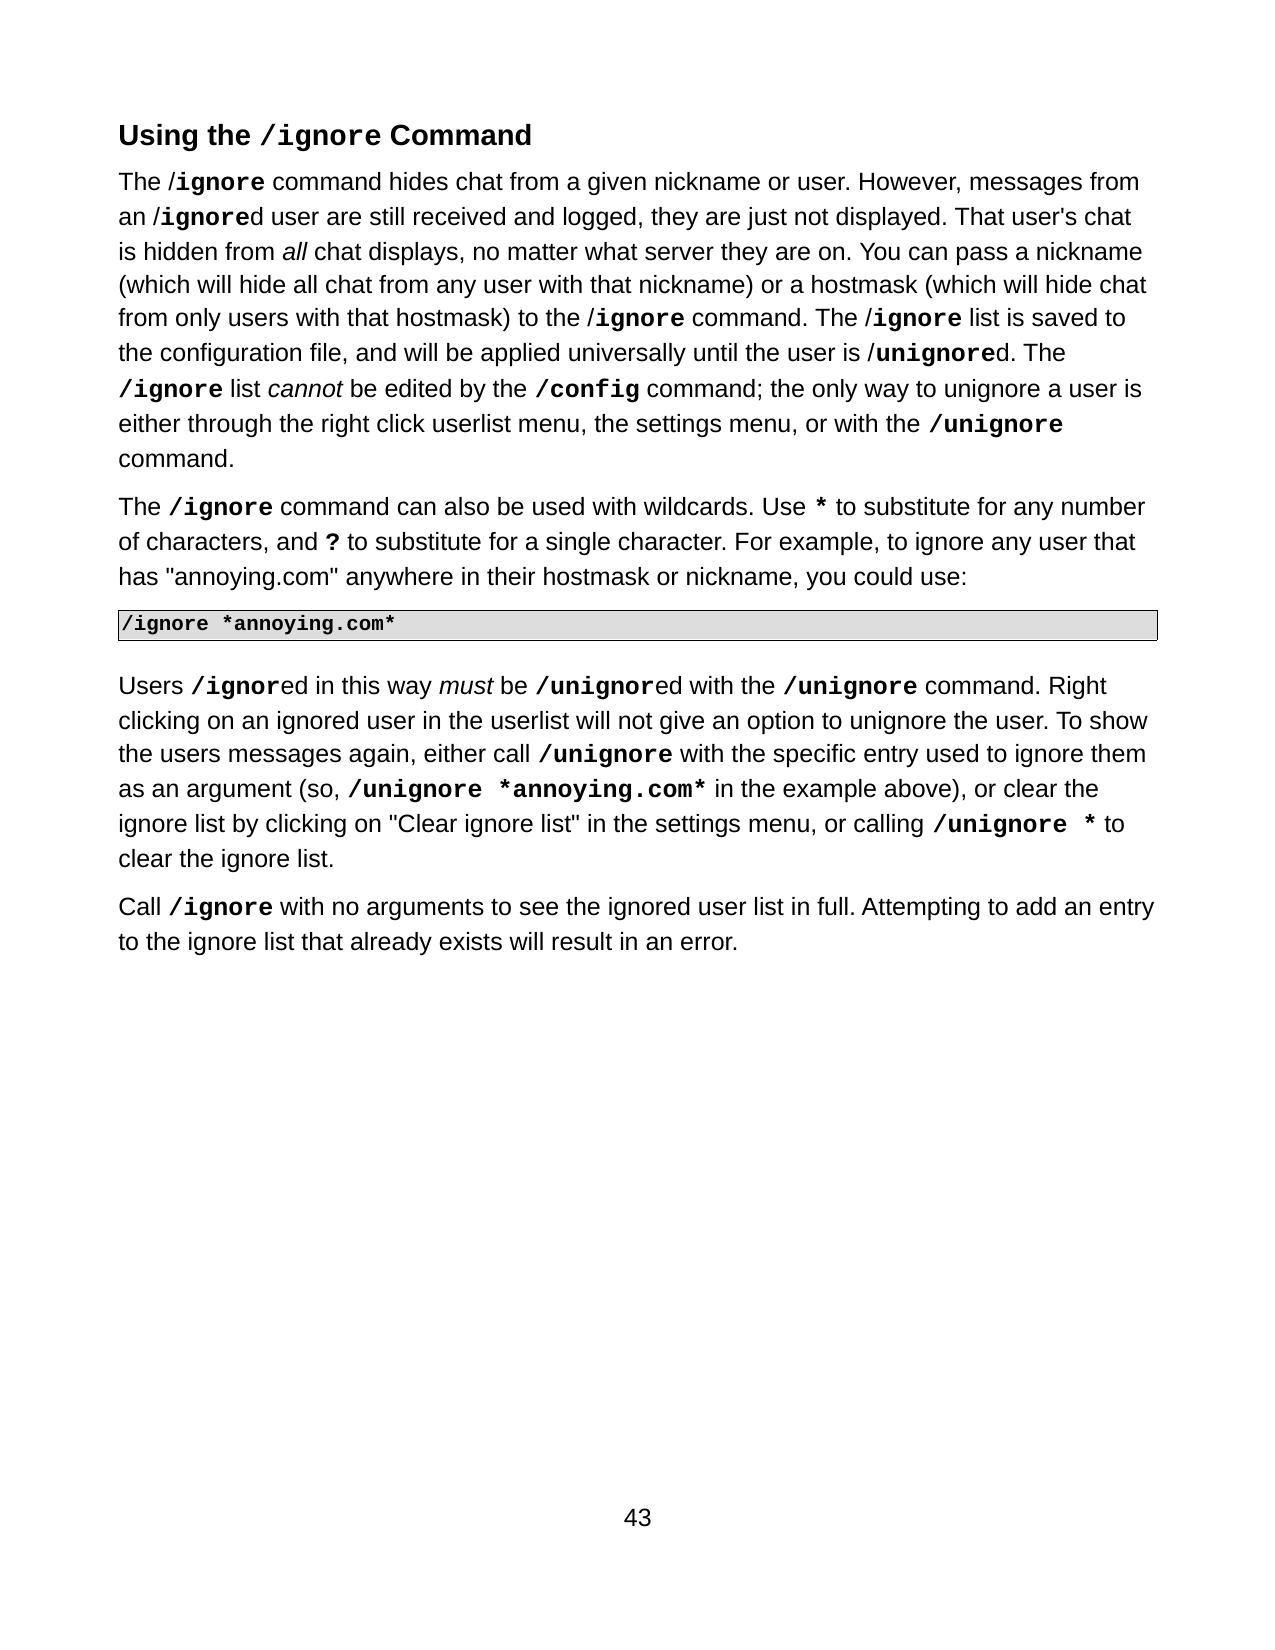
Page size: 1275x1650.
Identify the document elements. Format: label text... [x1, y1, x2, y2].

table_header /ignore *annoying.com* [119, 611, 1157, 639]
subtitle Using the /ignore Command [118, 118, 1157, 154]
text The /ignore command hides chat from a given nickname or user. However, messages from an /ignored user are still received and logged, they are just not displayed. That user's chat is hidden from all chat displays, no matter what server they are on. You can pass a nickname (which will hide all chat from any user with that nickname) or a hostmask (which will hide chat from only users with that hostmask) to the /ignore command. The /ignore list is saved to the configuration file, and will be applied universally until the user is /unignored. The /ignore list cannot be edited by the /config command; the only way to unignore a user is either through the right click userlist menu, the settings menu, or with the /unignore command. [118, 167, 1157, 473]
text Users /ignored in this way must be /unignored with the /unignore command. Right clicking on an ignored user in the userlist will not give an option to unignore the user. To show the users messages again, either call /unignore with the specific entry used to ignore them as an argument (so, /unignore *annoying.com* in the example above), or clear the ignore list by clicking on "Clear ignore list" in the settings menu, or calling /unignore * to clear the ignore list. [118, 671, 1157, 873]
text Call /ignore with no arguments to see the ignored user list in full. Attempting to add an entry to the ignore list that already exists will result in an error. [118, 892, 1157, 956]
text The /ignore command can also be used with wildcards. Use * to substitute for any number of characters, and ? to substitute for a single character. For example, to ignore any user that has "annoying.com" anywhere in their hostmask or nickname, you could use: [118, 492, 1157, 591]
